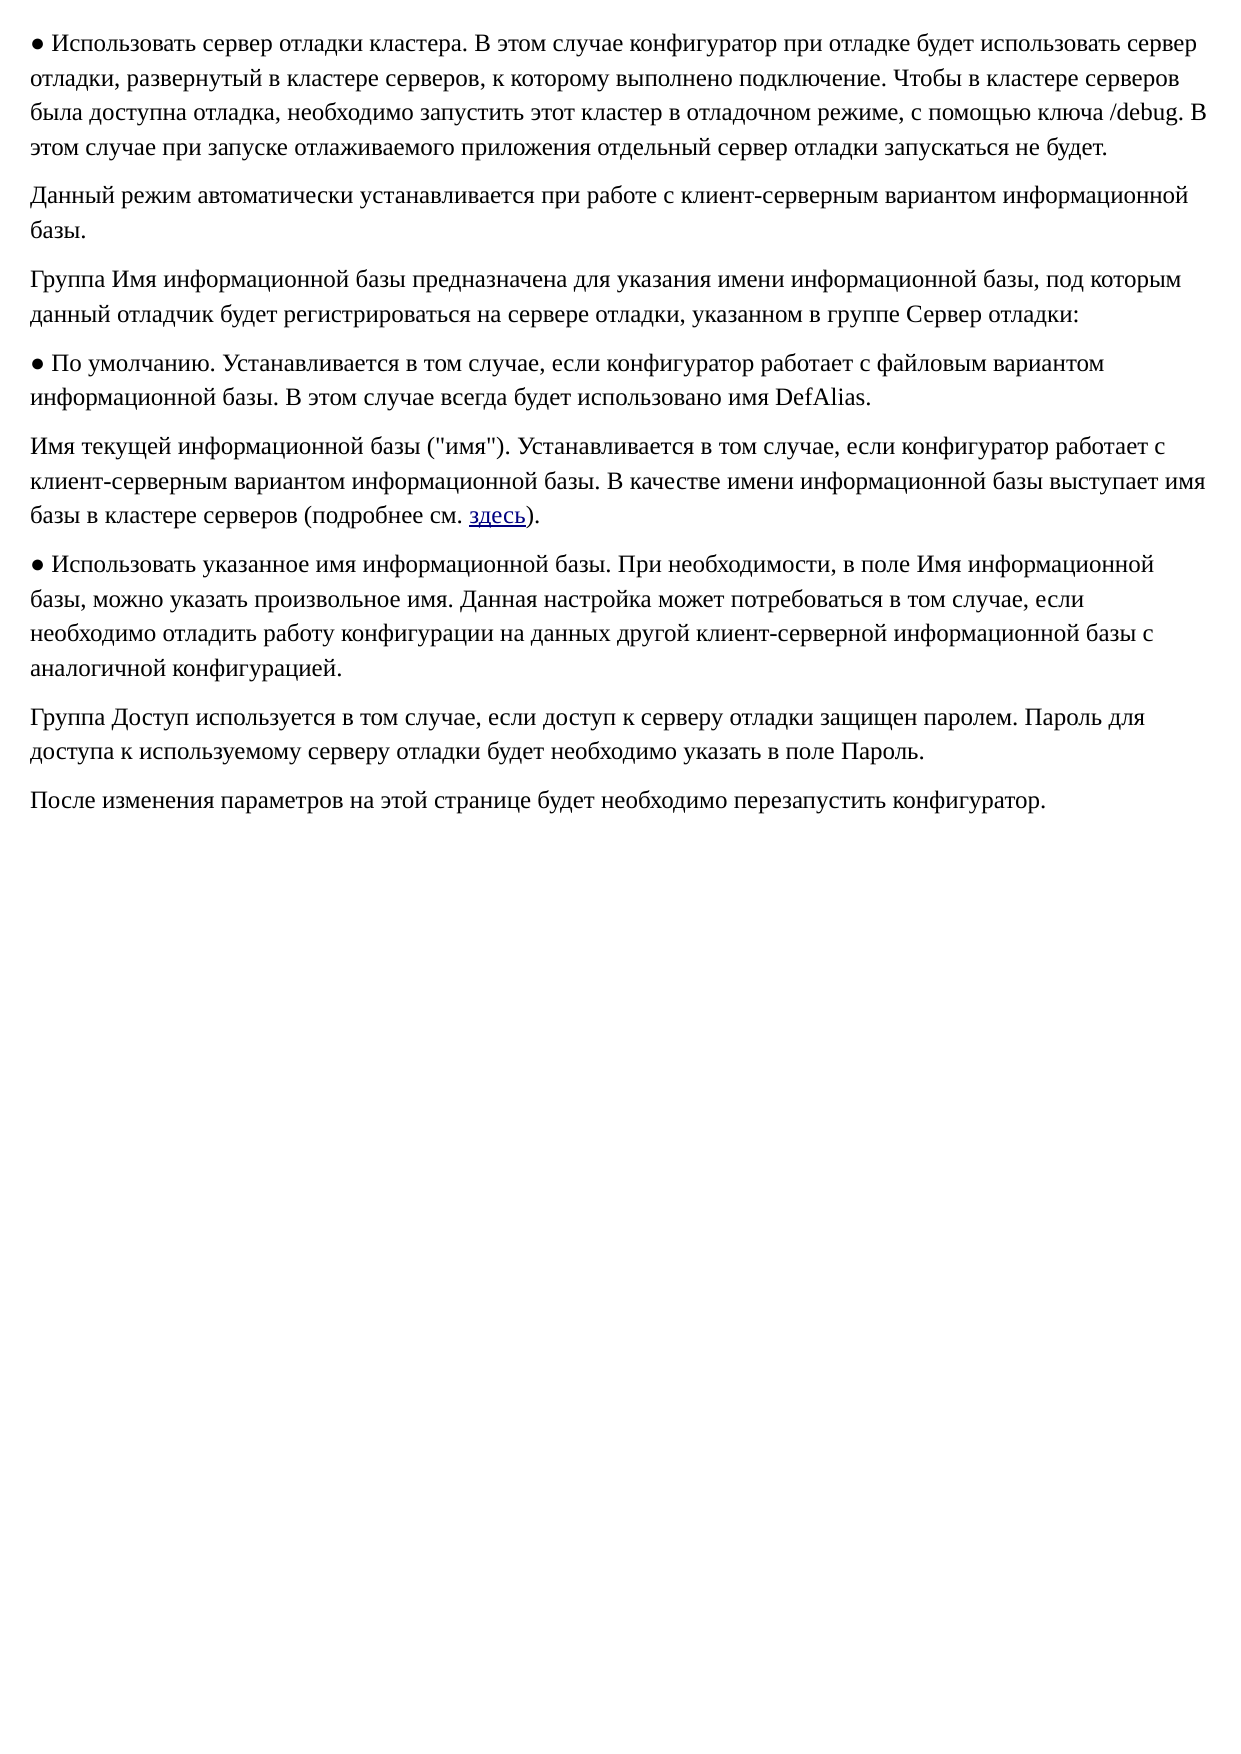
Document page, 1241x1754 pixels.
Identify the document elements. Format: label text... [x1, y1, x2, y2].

text После изменения параметров на этой странице будет необходимо перезапустить конфигуратор. [30, 785, 1211, 814]
text Группа Имя информационной базы предназначена для указания имени информационной базы, под которым данный отладчик будет регистрироваться на сервере отладки, указанном в группе Сервер отладки: [30, 264, 1211, 327]
text Данный режим автоматически устанавливается при работе с клиент-серверным вариантом информационной базы. [30, 181, 1211, 244]
text ● По умолчанию. Устанавливается в том случае, если конфигуратор работает с файловым вариантом информационной базы. В этом случае всегда будет использовано имя DefAlias. [30, 348, 1211, 411]
text ● Использовать сервер отладки кластера. В этом случае конфигуратор при отладке будет использовать сервер отладки, развернутый в кластере серверов, к которому выполнено подключение. Чтобы в кластере серверов была доступна отладка, необходимо запустить этот кластер в отладочном режиме, с помощью ключа /debug. В этом случае при запуске отлаживаемого приложения отдельный сервер отладки запускаться не будет. [30, 28, 1211, 160]
text Имя текущей информационной базы ("имя"). Устанавливается в том случае, если конфигуратор работает с клиент-серверным вариантом информационной базы. В качестве имени информационной базы выступает имя базы в кластере серверов (подробнее см. здесь). [30, 431, 1211, 529]
text ● Использовать указанное имя информационной базы. При необходимости, в поле Имя информационной базы, можно указать произвольное имя. Данная настройка может потребоваться в том случае, если необходимо отладить работу конфигурации на данных другой клиент-серверной информационной базы с аналогичной конфигурацией. [30, 549, 1211, 681]
text Группа Доступ используется в том случае, если доступ к серверу отладки защищен паролем. Пароль для доступа к используемому серверу отладки будет необходимо указать в поле Пароль. [30, 702, 1211, 765]
